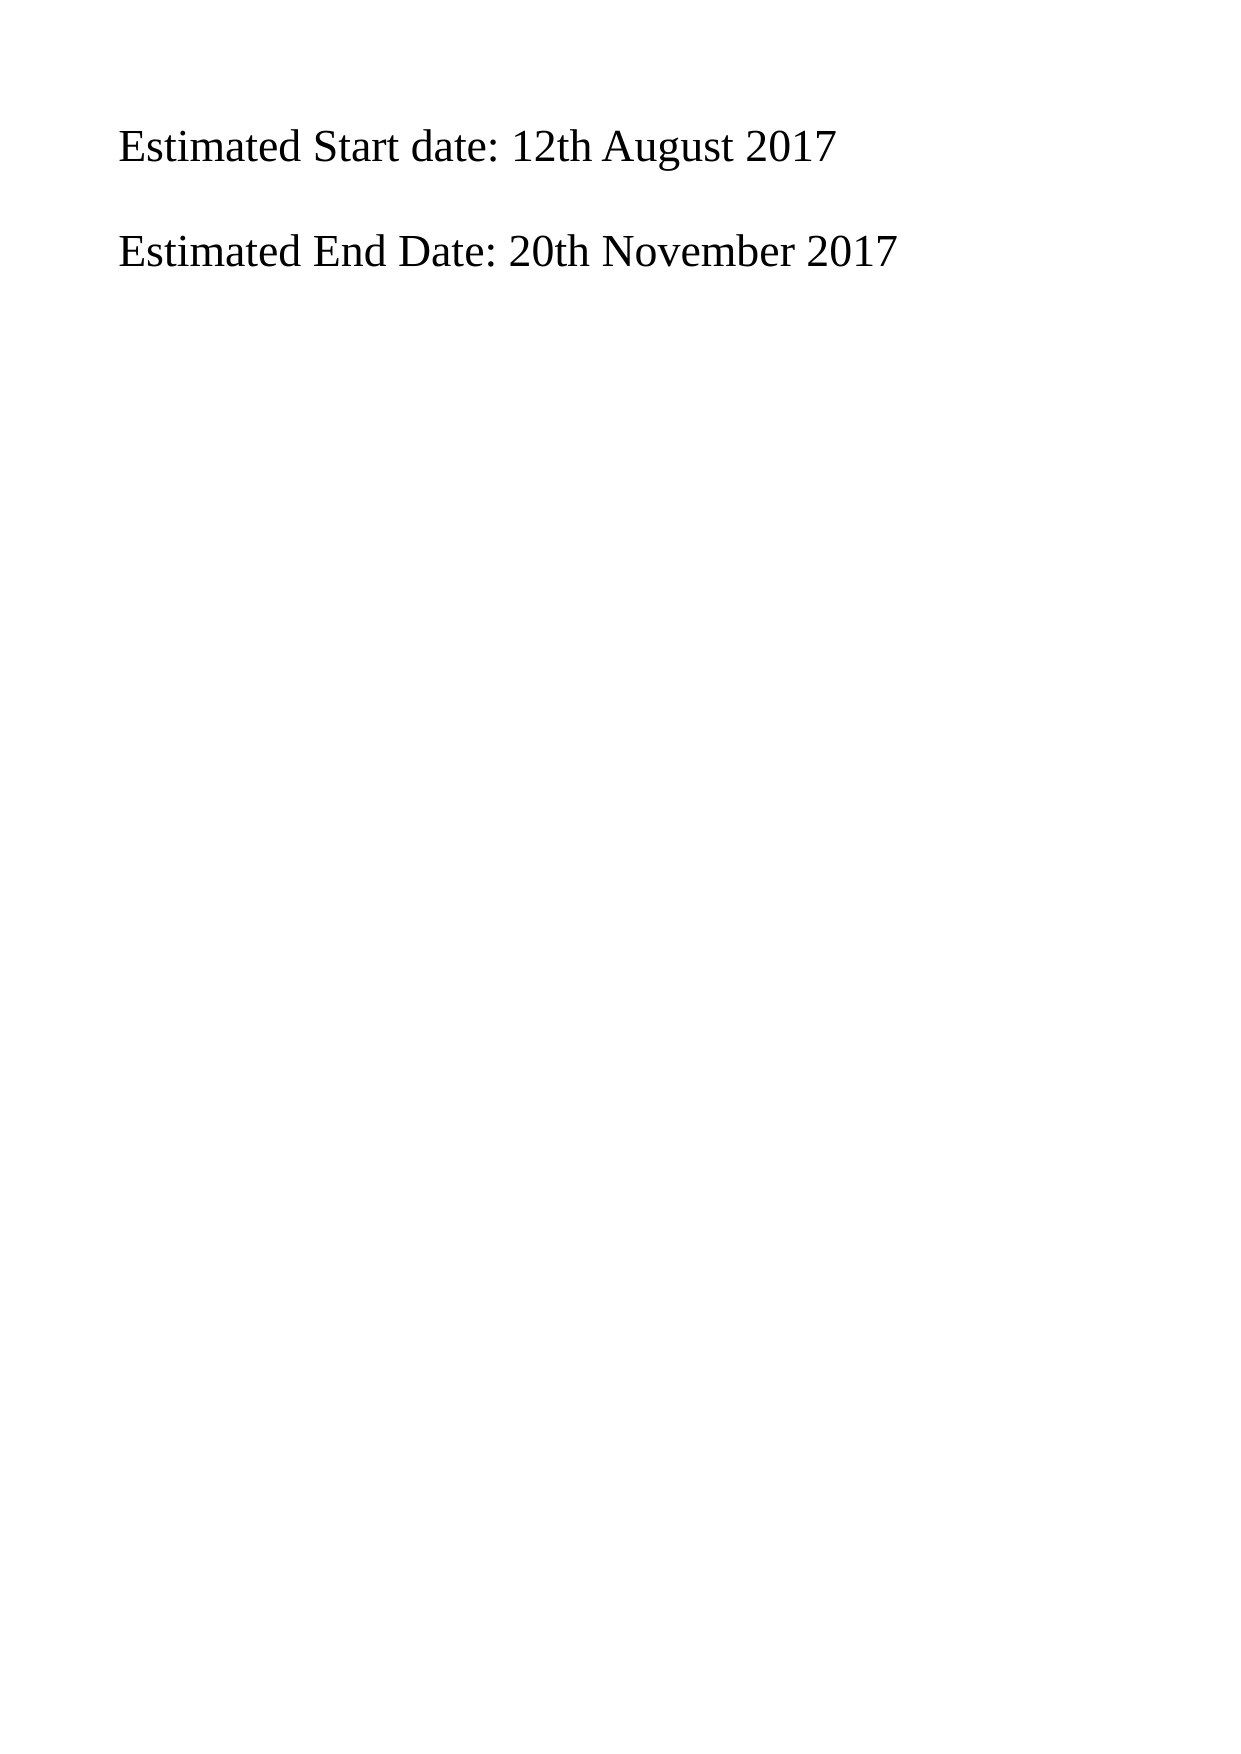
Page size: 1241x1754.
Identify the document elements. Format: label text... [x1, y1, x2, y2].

text Estimated Start date: 12th August 2017 [118, 118, 1122, 171]
text Estimated End Date: 20th November 2017 [118, 223, 1122, 276]
